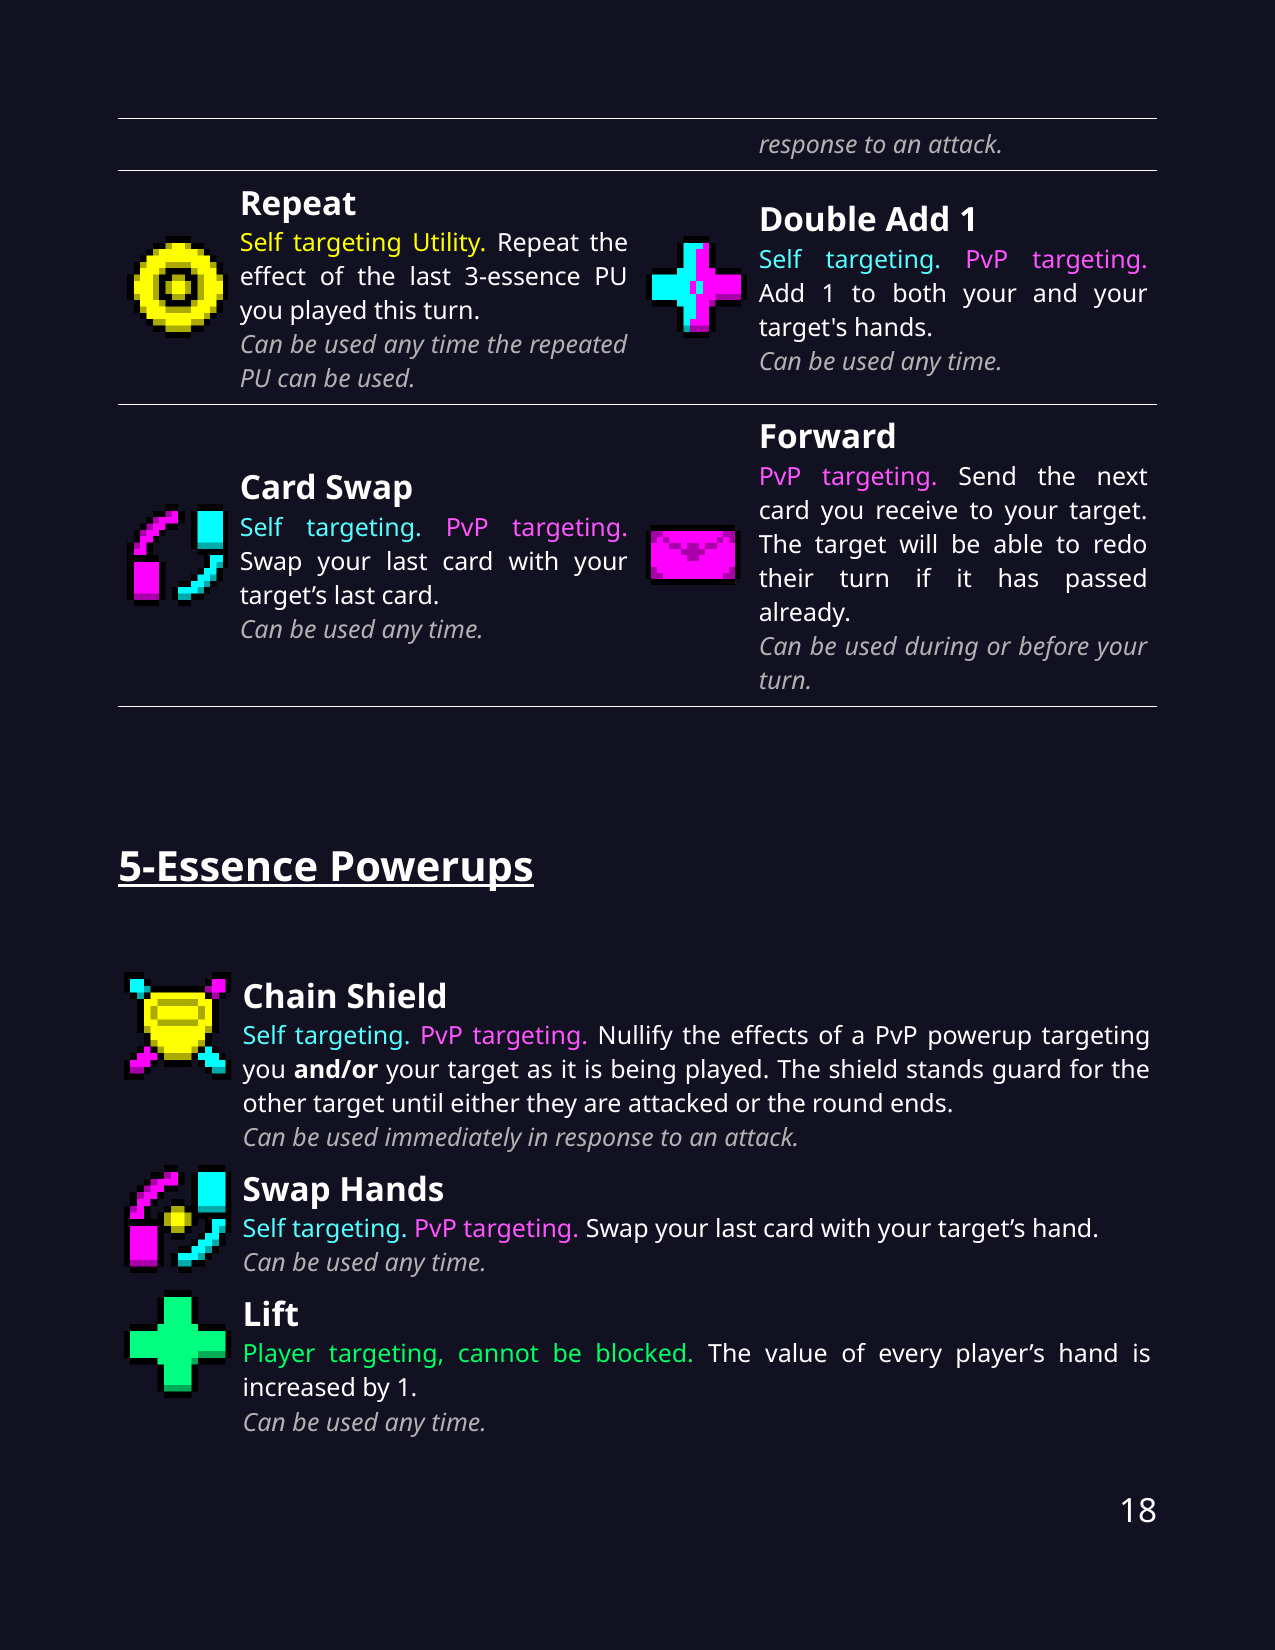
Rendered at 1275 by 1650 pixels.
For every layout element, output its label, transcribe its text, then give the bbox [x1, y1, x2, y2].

picture [127, 236, 229, 338]
table_cell Lift Player targeting, cannot be blocked. The value of every player’s hand is increased by 1. Can be used any time. [237, 1285, 1157, 1444]
text 5-Essence Powerups [118, 836, 1157, 893]
picture [123, 1290, 232, 1398]
table_cell Card Swap Self targeting. PvP targeting. Swap your last card with your target’s last card. Can be used any time. [231, 405, 637, 706]
table_cell Swap Hands Self targeting. PvP targeting. Swap your last card with your target’s hand. Can be used any time. [237, 1160, 1157, 1285]
table_cell [637, 119, 749, 170]
table_cell [118, 405, 231, 706]
table_cell [637, 171, 749, 404]
picture [127, 504, 229, 606]
table_cell [118, 119, 231, 170]
table_header [118, 967, 237, 1160]
table_cell Repeat Self targeting Utility. Repeat the effect of the last 3-essence PU you played this turn. Can be used any time the repeated PU can be used. [231, 171, 637, 404]
picture [646, 507, 741, 603]
picture [646, 236, 747, 338]
table_header Chain Shield Self targeting. PvP targeting. Nullify the effects of a PvP powerup targeting you and/or your target as it is being played. The shield stands guard for the other target until either they are attacked or the round ends. Can be used immediately in response to an attack. [237, 967, 1157, 1160]
table_cell [118, 1285, 237, 1444]
picture [123, 1165, 232, 1273]
table_cell [118, 171, 231, 404]
table_cell [637, 405, 749, 706]
table_cell [231, 119, 637, 170]
table_cell [118, 1160, 237, 1285]
table_cell Double Add 1 Self targeting. PvP targeting. Add 1 to both your and your target's hands. Can be used any time. [750, 171, 1157, 404]
table_cell Forward PvP targeting. Send the next card you receive to your target. The target will be able to redo their turn if it has passed already. Can be used during or before your turn. [750, 405, 1157, 706]
table_cell response to an attack. [750, 119, 1157, 170]
picture [123, 972, 232, 1080]
